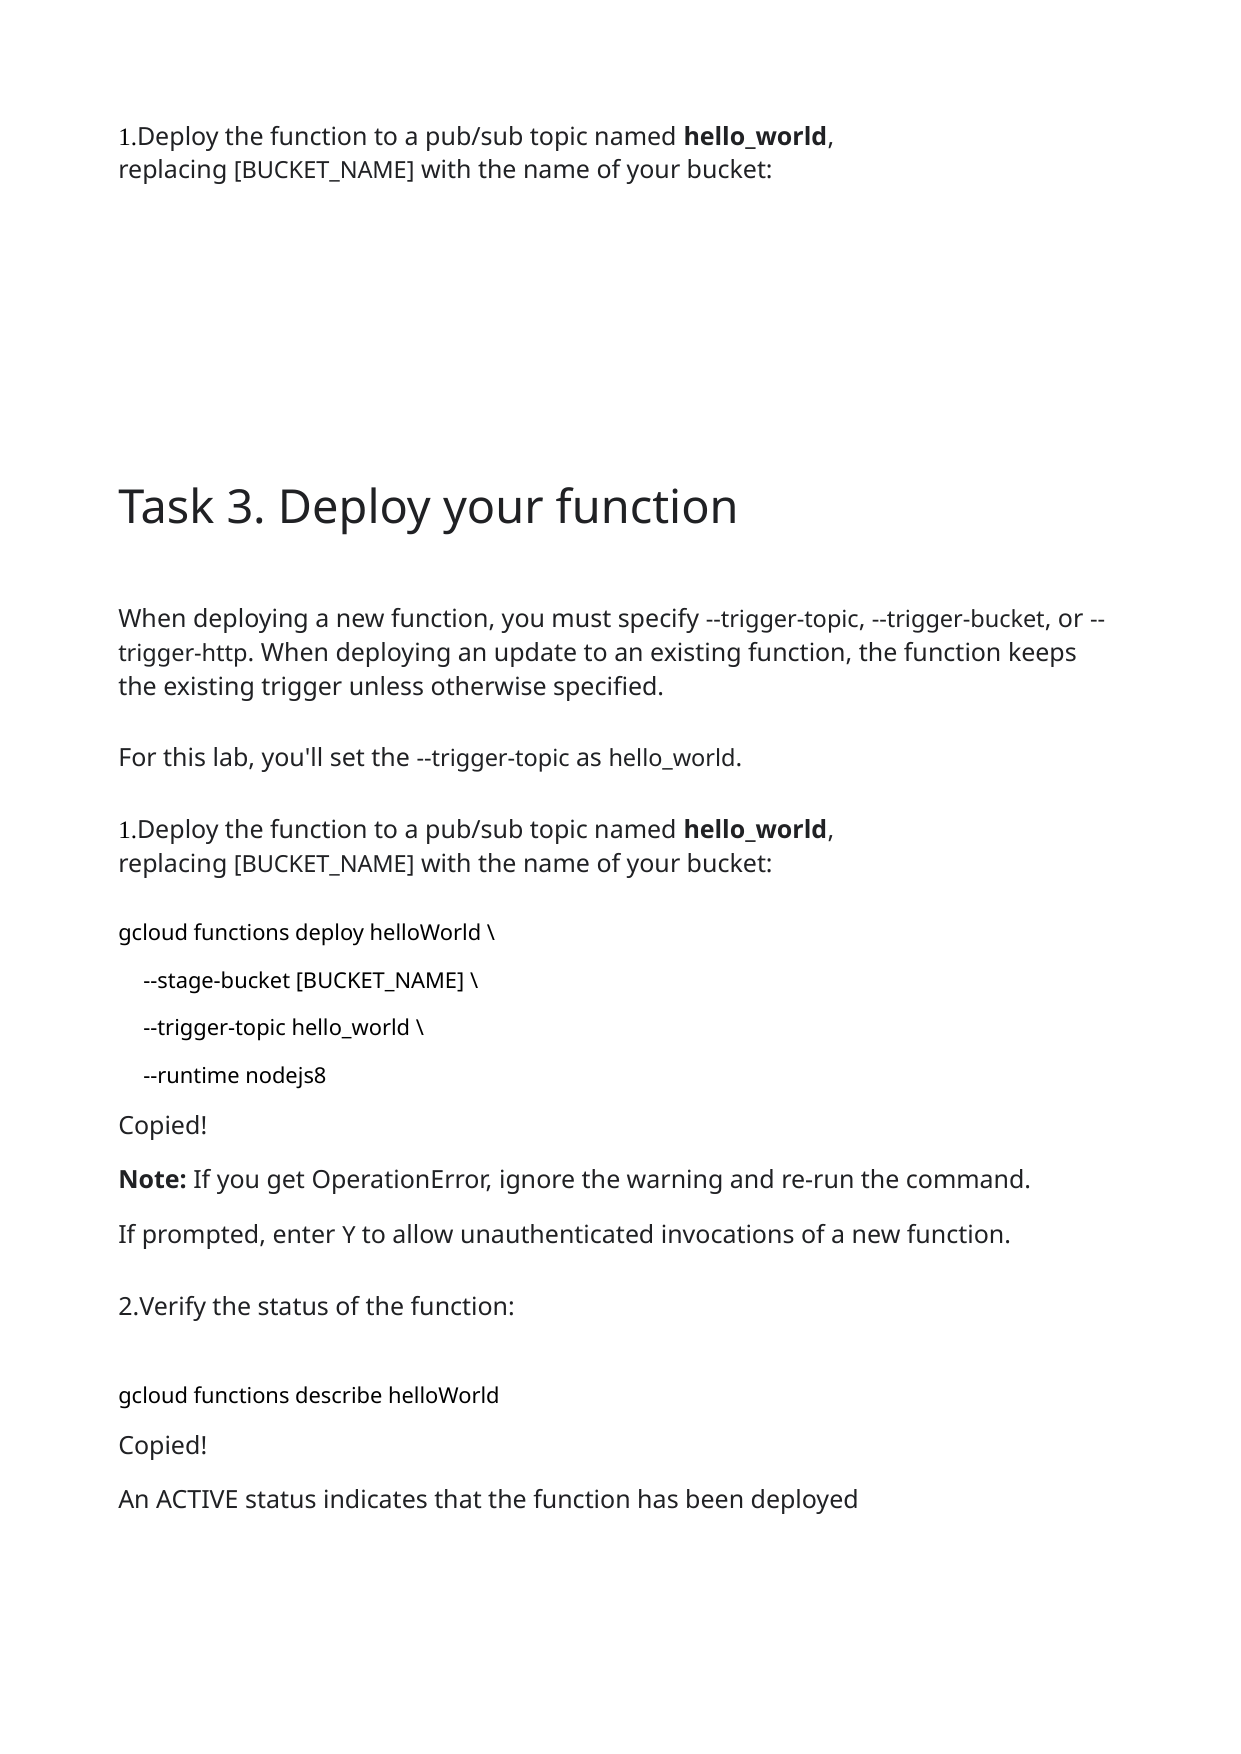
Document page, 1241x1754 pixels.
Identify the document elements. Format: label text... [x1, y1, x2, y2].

list Deploy the function to a pub/sub topic named hello_world, replacing [BUCKET_NAME] with the name of your bucket: [118, 812, 1122, 880]
list gcloud functions deploy helloWorld \ [118, 917, 1122, 947]
list --runtime nodejs8 [118, 1060, 1122, 1090]
list gcloud functions describe helloWorld [118, 1380, 1122, 1410]
subtitle Task 3. Deploy your function [118, 474, 1122, 538]
list Copied! [118, 1108, 1109, 1142]
text An ACTIVE status indicates that the function has been deployed [118, 1482, 1122, 1516]
list --stage-bucket [BUCKET_NAME] \ [118, 965, 1122, 994]
list Verify the status of the function: [118, 1288, 1122, 1322]
list Deploy the function to a pub/sub topic named hello_world, replacing [BUCKET_NAME] with the name of your bucket: [118, 118, 1122, 186]
text For this lab, you'll set the --trigger-topic as hello_world. [118, 740, 1122, 774]
text When deploying a new function, you must specify --trigger-topic, --trigger-bucket, or --trigger-http. When deploying an update to an existing function, the function keeps the existing trigger unless otherwise specified. [118, 600, 1122, 702]
text If prompted, enter Y to allow unauthenticated invocations of a new function. [118, 1217, 1122, 1251]
list Copied! [118, 1428, 1109, 1462]
list --trigger-topic hello_world \ [118, 1012, 1122, 1042]
list Note: If you get OperationError, ignore the warning and re-run the command. [118, 1162, 1122, 1196]
